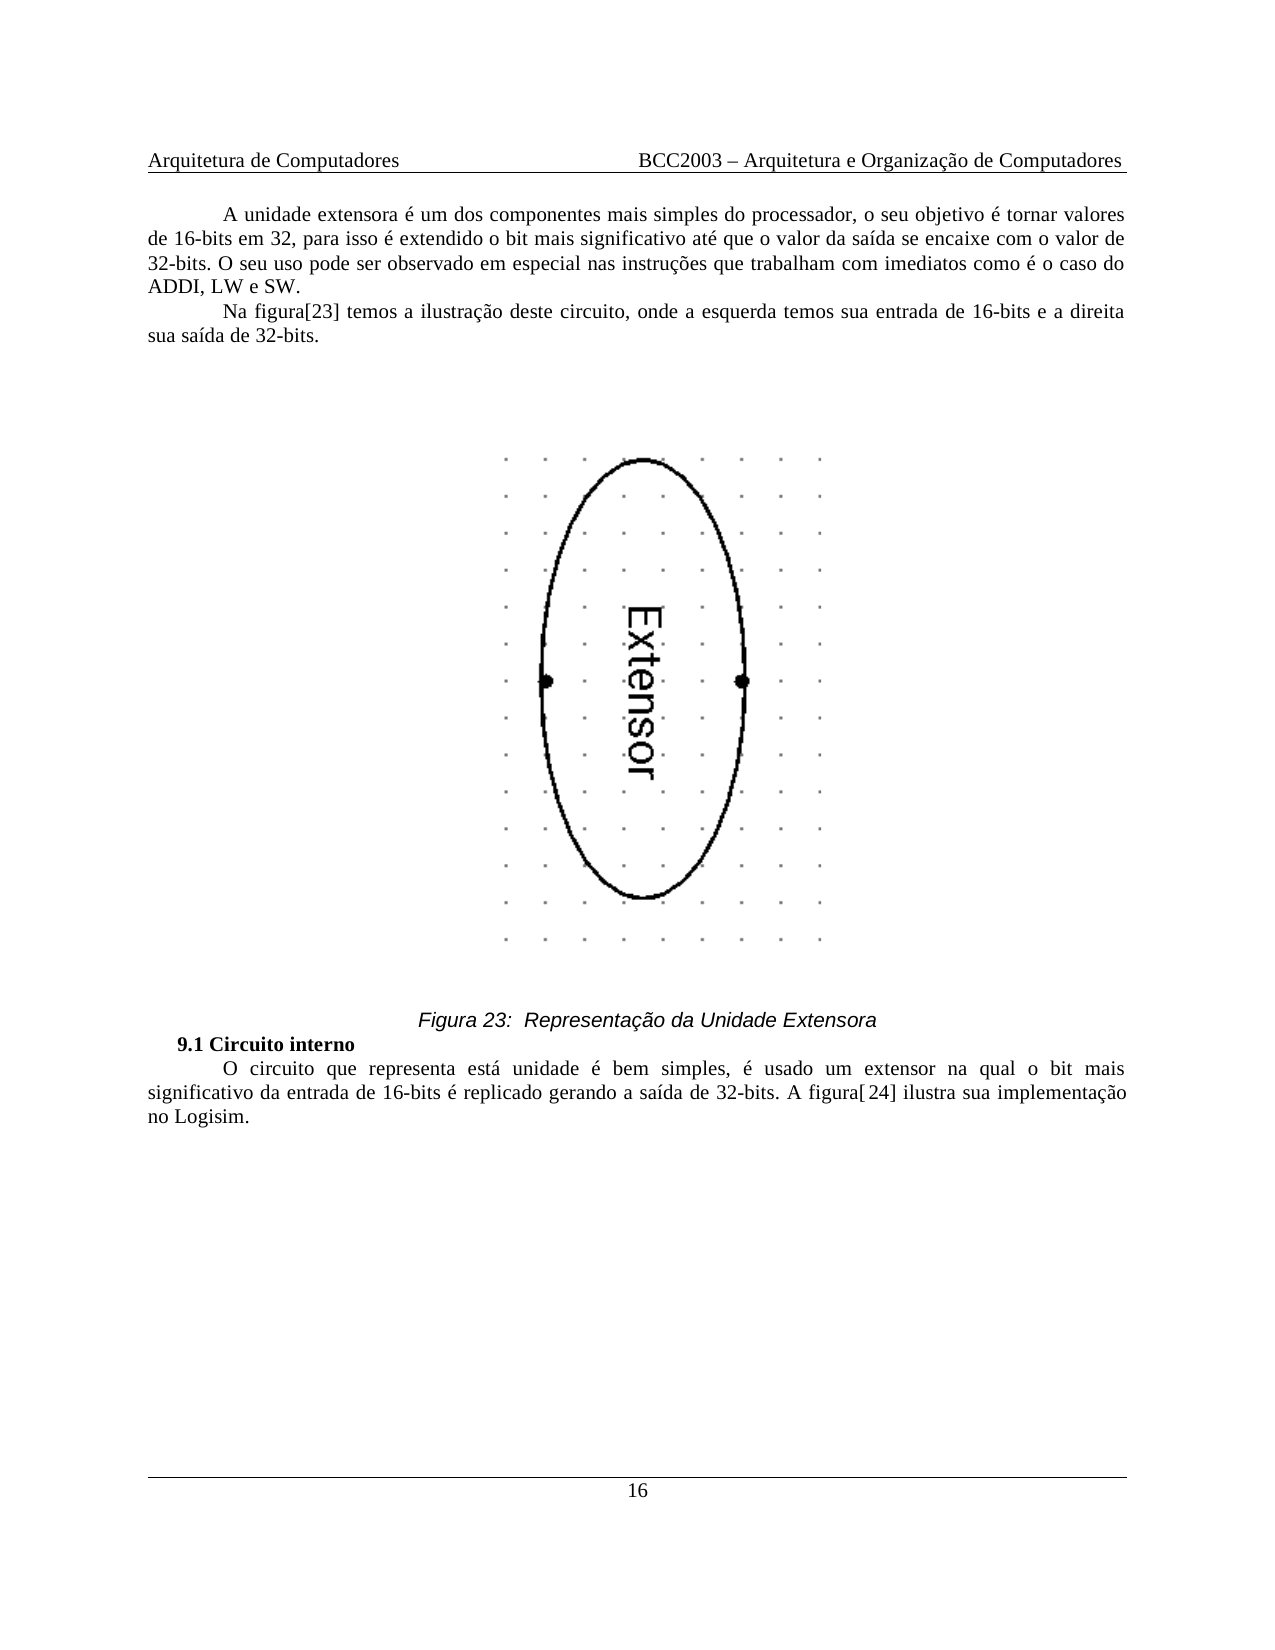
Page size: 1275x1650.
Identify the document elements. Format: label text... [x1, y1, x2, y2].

text Na figura[23] temos a ilustração deste circuito, onde a esquerda temos sua entrada de 16-bits e a direita sua saída de 32-bits. [148, 298, 1127, 347]
text O circuito que representa está unidade é bem simples, é usado um extensor na qual o bit mais significativo da entrada de 16-bits é replicado gerando a saída de 32-bits. A figura[24] ilustra sua implementação no Logisim. [148, 1056, 1127, 1128]
picture [475, 439, 822, 959]
list 9.1 Circuito interno [148, 395, 1127, 1056]
list Figura 23: Representação da Unidade Extensora [398, 1008, 898, 1032]
text A unidade extensora é um dos componentes mais simples do processador, o seu objetivo é tornar valores de 16-bits em 32, para isso é extendido o bit mais significativo até que o valor da saída se encaixe com o valor de 32-bits. O seu uso pode ser observado em especial nas instruções que trabalham com imediatos como é o caso do ADDI, LW e SW. [148, 202, 1127, 298]
